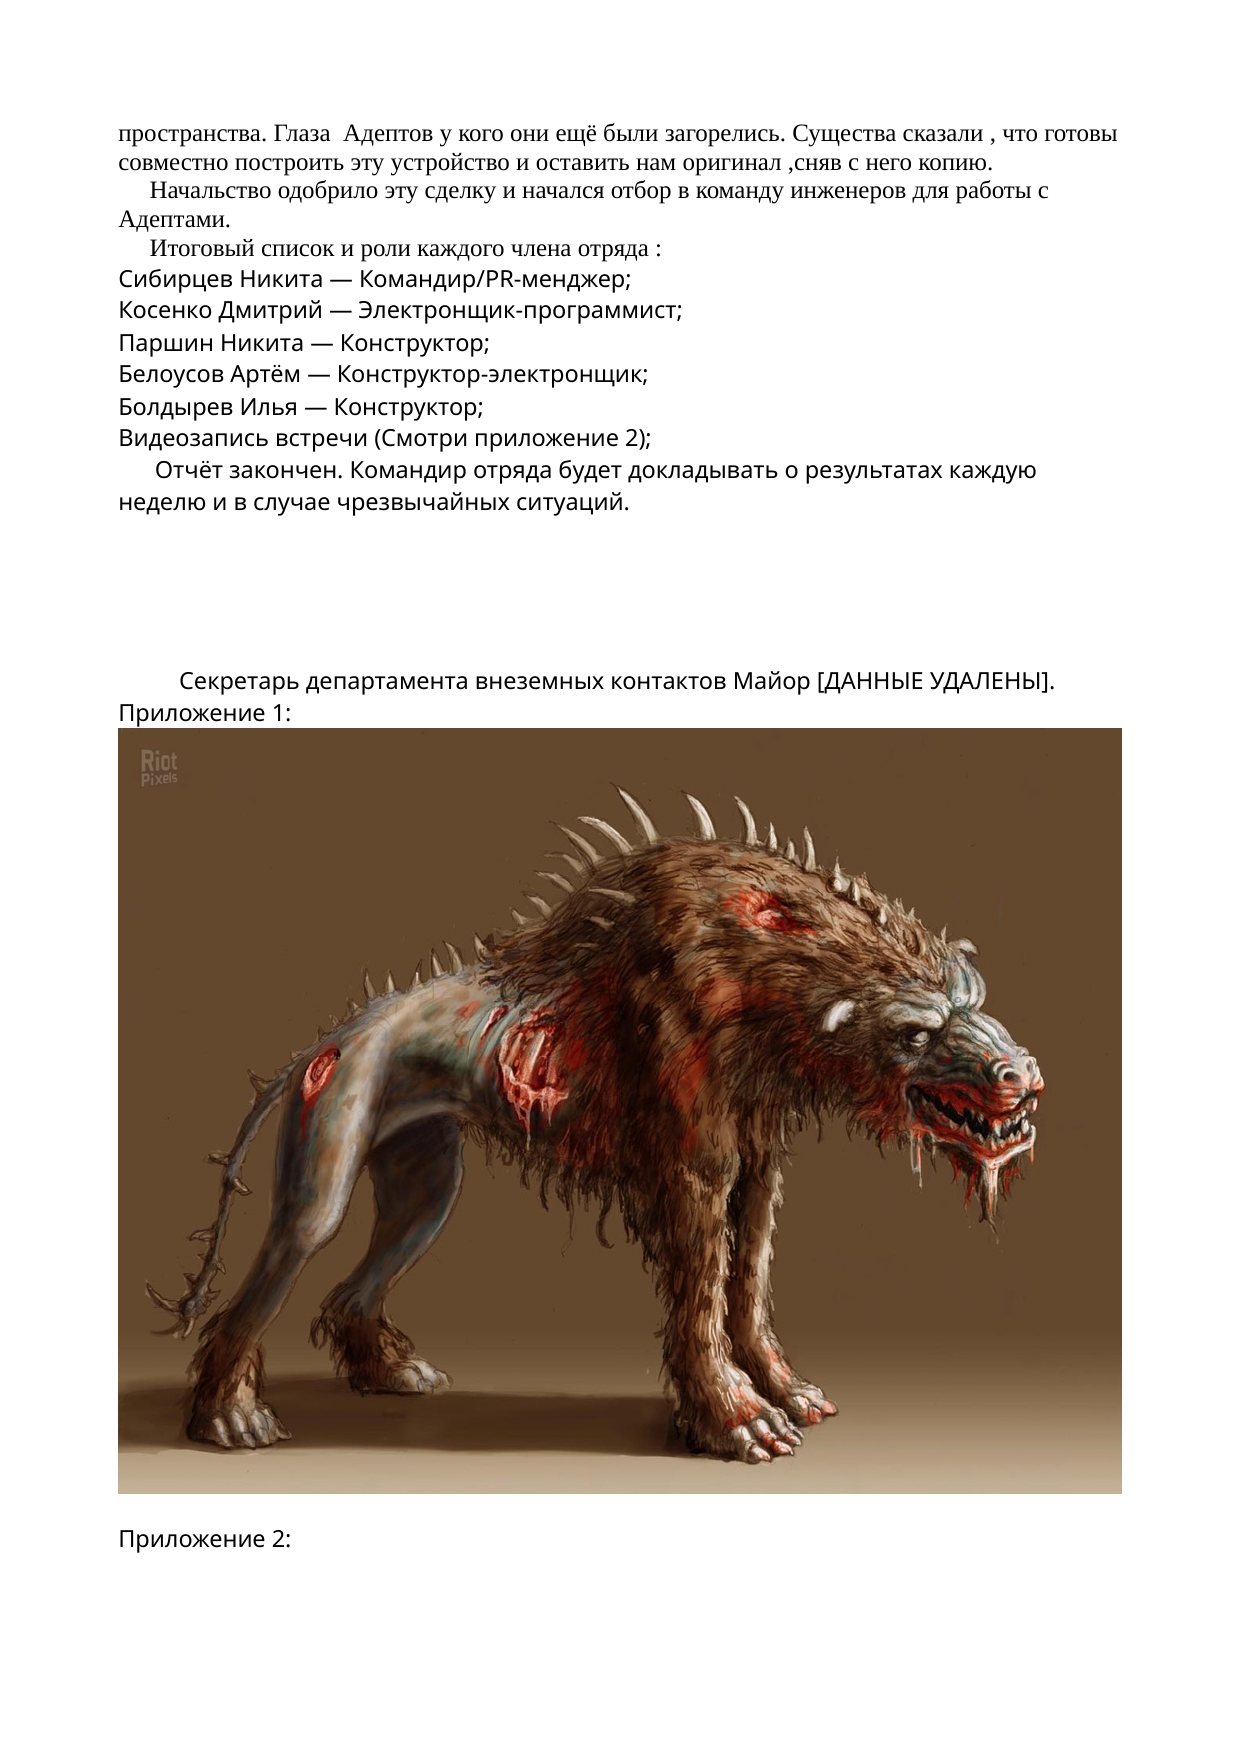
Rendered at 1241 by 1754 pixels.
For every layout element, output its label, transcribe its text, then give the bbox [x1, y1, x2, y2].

picture [118, 728, 1122, 1494]
text Сибирцев Никита — Командир/PR-менджер; Косенко Дмитрий — Электронщик-программист; Паршин Никита — Конструктор; Белоусов Артём — Конструктор-электронщик; Болдырев Илья — Конструктор; [118, 262, 1122, 422]
text Отчёт закончен. Командир отряда будет докладывать о результатах каждую неделю и в случае чрезвычайных ситуаций. [118, 454, 1122, 518]
text Секретарь департамента внеземных контактов Майор [ДАННЫЕ УДАЛЕНЫ]. [118, 665, 1122, 697]
text Приложение 1: [118, 697, 1122, 728]
text Видеозапись встречи (Смотри приложение 2); [118, 422, 1122, 454]
text Итоговый список и роли каждого члена отряда : [118, 233, 1122, 262]
text Приложение 2: [118, 1522, 1122, 1554]
text Начальство одобрило эту сделку и начался отбор в команду инженеров для работы с Адептами. [118, 176, 1122, 233]
text пространства. Глаза Адептов у кого они ещё были загорелись. Существа сказали , что готовы совместно построить эту устройство и оставить нам оригинал ,сняв с него копию. [118, 118, 1122, 176]
